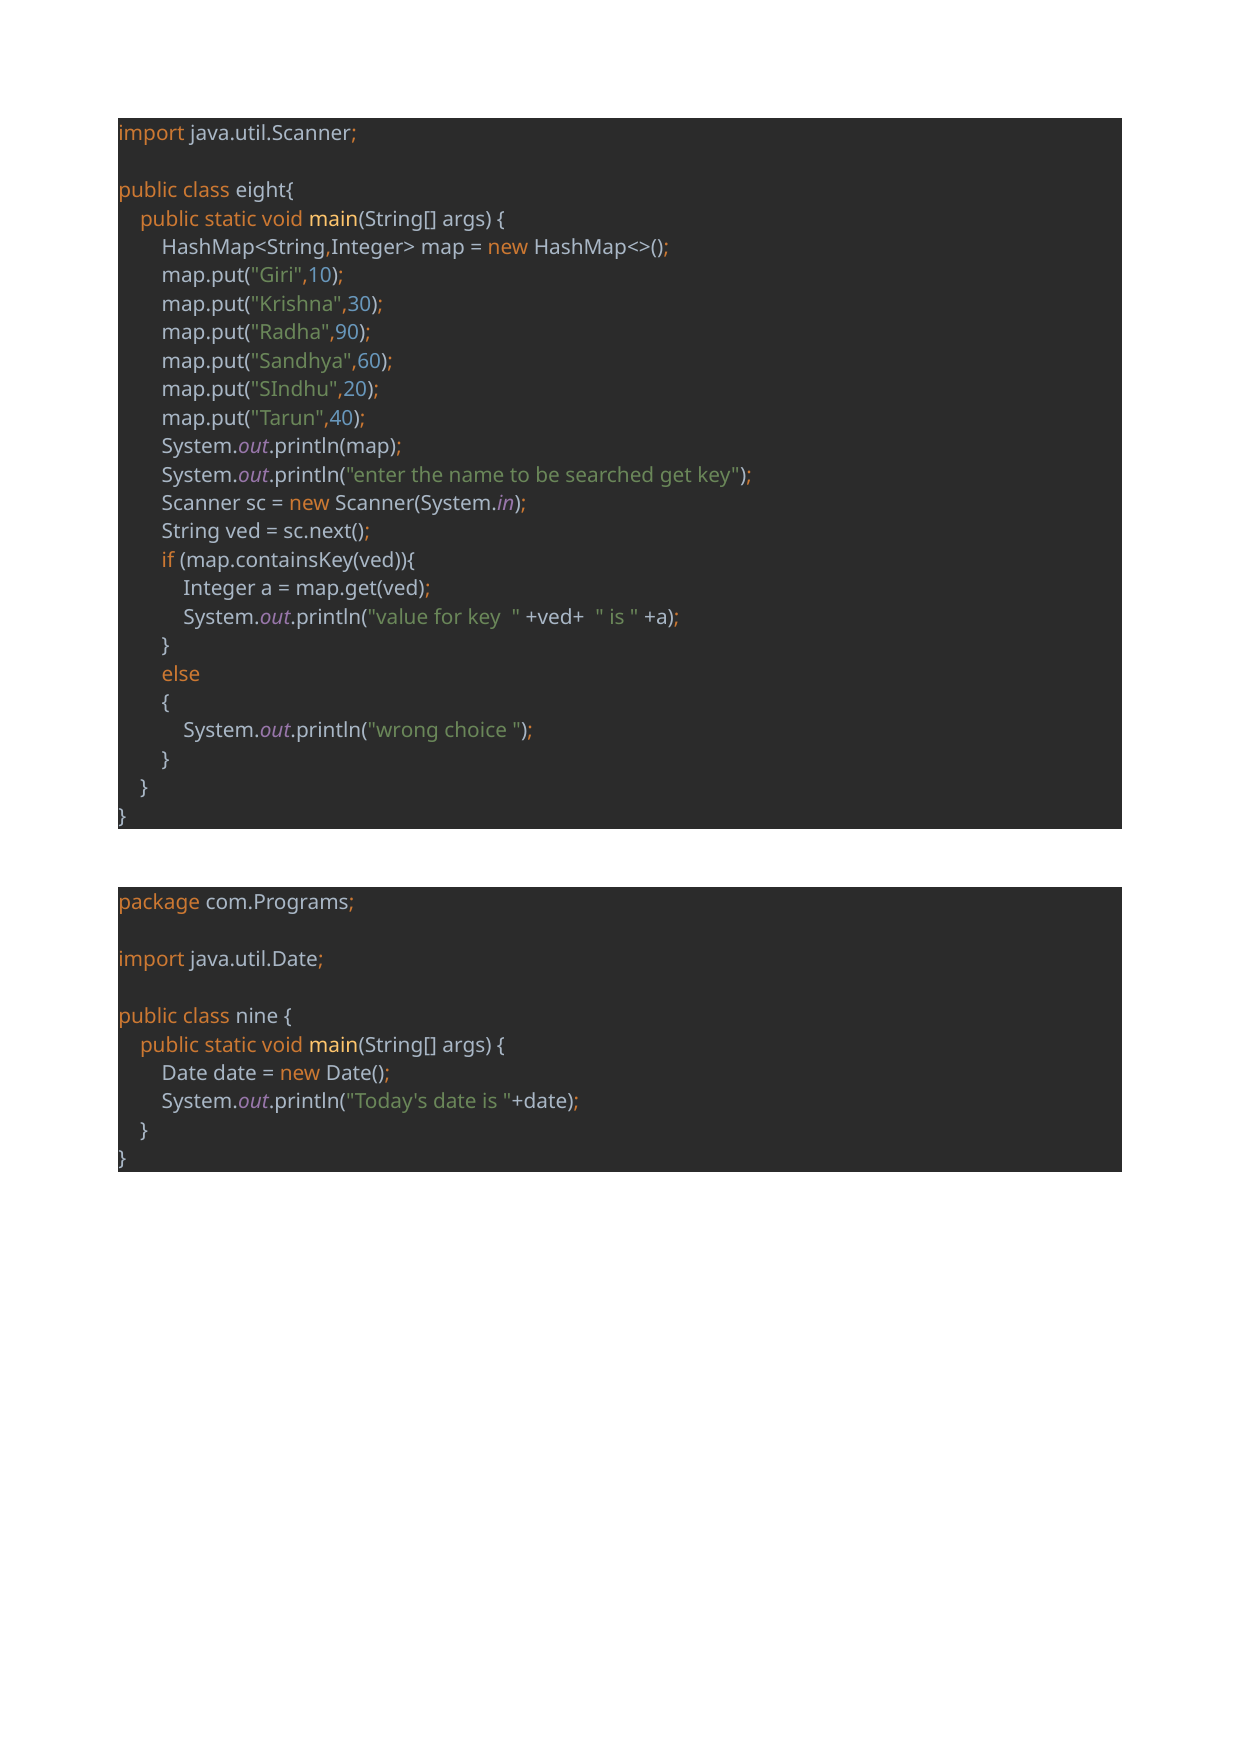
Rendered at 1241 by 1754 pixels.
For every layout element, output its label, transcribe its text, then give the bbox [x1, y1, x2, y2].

text package com.Programs; import java.util.Date; public class nine { public static void main(String[] args) { Date date = new Date(); System.out.println("Today's date is "+date); } } [118, 887, 1122, 1172]
text import java.util.Scanner; public class eight{ public static void main(String[] args) { HashMap<String,Integer> map = new HashMap<>(); map.put("Giri",10); map.put("Krishna",30); map.put("Radha",90); map.put("Sandhya",60); map.put("SIndhu",20); map.put("Tarun",40); System.out.println(map); System.out.println("enter the name to be searched get key"); Scanner sc = new Scanner(System.in); String ved = sc.next(); if (map.containsKey(ved)){ Integer a = map.get(ved); System.out.println("value for key " +ved+ " is " +a); } else { System.out.println("wrong choice "); } } } [118, 118, 1122, 829]
